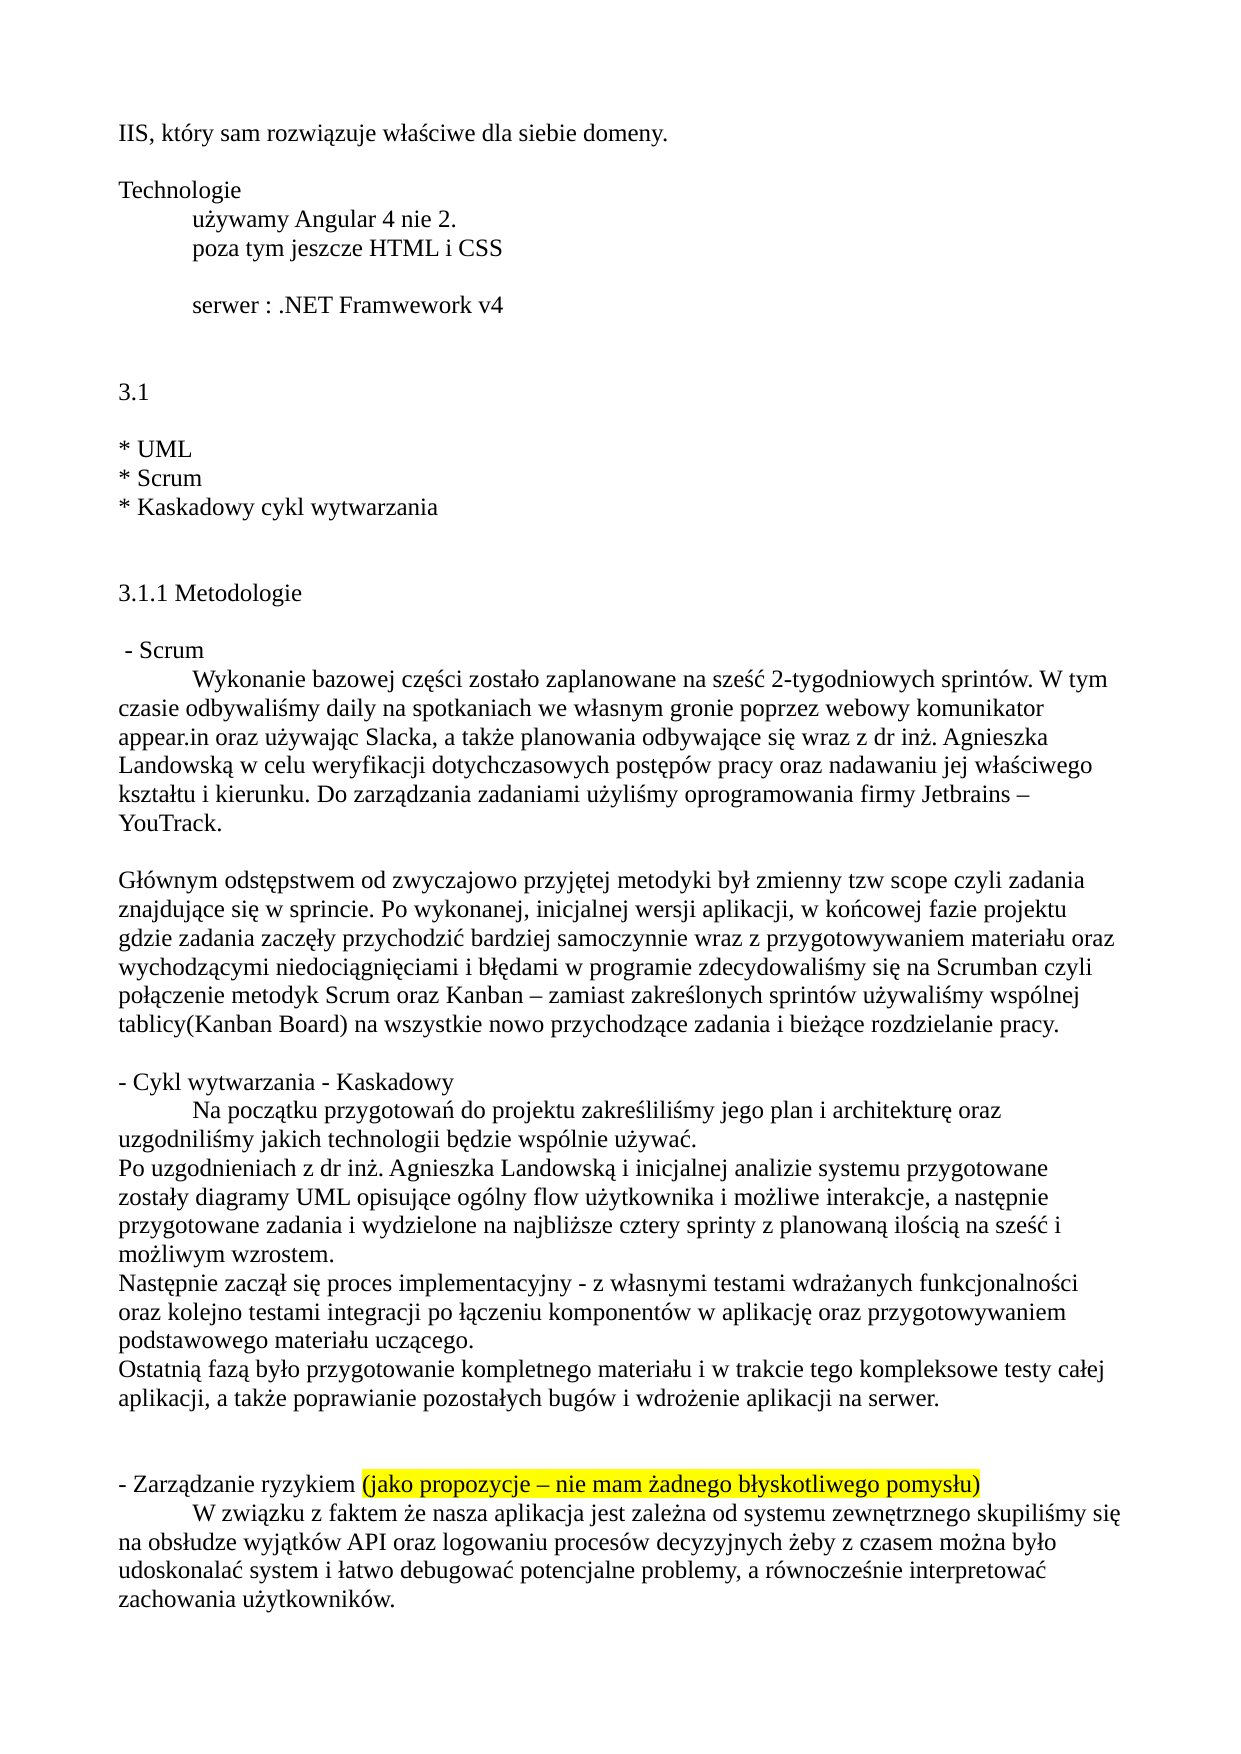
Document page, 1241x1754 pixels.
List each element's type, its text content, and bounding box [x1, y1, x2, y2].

text * Kaskadowy cykl wytwarzania [118, 492, 1122, 521]
text Ostatnią fazą było przygotowanie kompletnego materiału i w trakcie tego kompleksowe testy całej aplikacji, a także poprawianie pozostałych bugów i wdrożenie aplikacji na serwer. [118, 1354, 1122, 1412]
text poza tym jeszcze HTML i CSS [118, 233, 1122, 262]
text serwer : .NET Framwework v4 [118, 291, 1122, 319]
text używamy Angular 4 nie 2. [118, 204, 1122, 233]
text Na początku przygotowań do projektu zakreśliliśmy jego plan i architekturę oraz uzgodniliśmy jakich technologii będzie wspólnie używać. [118, 1096, 1122, 1153]
text Wykonanie bazowej części zostało zaplanowane na sześć 2-tygodniowych sprintów. W tym czasie odbywaliśmy daily na spotkaniach we własnym gronie poprzez webowy komunikator appear.in oraz używając Slacka, a także planowania odbywające się wraz z dr inż. Agnieszka Landowską w celu weryfikacji dotychczasowych postępów pracy oraz nadawaniu jej właściwego kształtu i kierunku. Do zarządzania zadaniami użyliśmy oprogramowania firmy Jetbrains – YouTrack. [118, 664, 1122, 837]
text * Scrum [118, 463, 1122, 492]
text - Zarządzanie ryzykiem (jako propozycje – nie mam żadnego błyskotliwego pomysłu) [118, 1469, 1122, 1498]
text - Scrum [118, 636, 1122, 664]
text Głównym odstępstwem od zwyczajowo przyjętej metodyki był zmienny tzw scope czyli zadania znajdujące się w sprincie. Po wykonanej, inicjalnej wersji aplikacji, w końcowej fazie projektu gdzie zadania zaczęły przychodzić bardziej samoczynnie wraz z przygotowywaniem materiału oraz wychodzącymi niedociągnięciami i błędami w programie zdecydowaliśmy się na Scrumban czyli połączenie metodyk Scrum oraz Kanban – zamiast zakreślonych sprintów używaliśmy wspólnej tablicy(Kanban Board) na wszystkie nowo przychodzące zadania i bieżące rozdzielanie pracy. [118, 866, 1122, 1038]
text Technologie [118, 176, 1122, 204]
text Następnie zaczął się proces implementacyjny - z własnymi testami wdrażanych funkcjonalności oraz kolejno testami integracji po łączeniu komponentów w aplikację oraz przygotowywaniem podstawowego materiału uczącego. [118, 1268, 1122, 1354]
text * UML [118, 434, 1122, 463]
text - Cykl wytwarzania - Kaskadowy [118, 1067, 1122, 1096]
text 3.1.1 Metodologie [118, 578, 1122, 607]
text IIS, który sam rozwiązuje właściwe dla siebie domeny. [118, 118, 1122, 147]
text 3.1 [118, 377, 1122, 406]
text Po uzgodnieniach z dr inż. Agnieszka Landowską i inicjalnej analizie systemu przygotowane zostały diagramy UML opisujące ogólny flow użytkownika i możliwe interakcje, a następnie przygotowane zadania i wydzielone na najbliższe cztery sprinty z planowaną ilością na sześć i możliwym wzrostem. [118, 1153, 1122, 1268]
text W związku z faktem że nasza aplikacja jest zależna od systemu zewnętrznego skupiliśmy się na obsłudze wyjątków API oraz logowaniu procesów decyzyjnych żeby z czasem można było udoskonalać system i łatwo debugować potencjalne problemy, a równocześnie interpretować zachowania użytkowników. [118, 1498, 1122, 1613]
